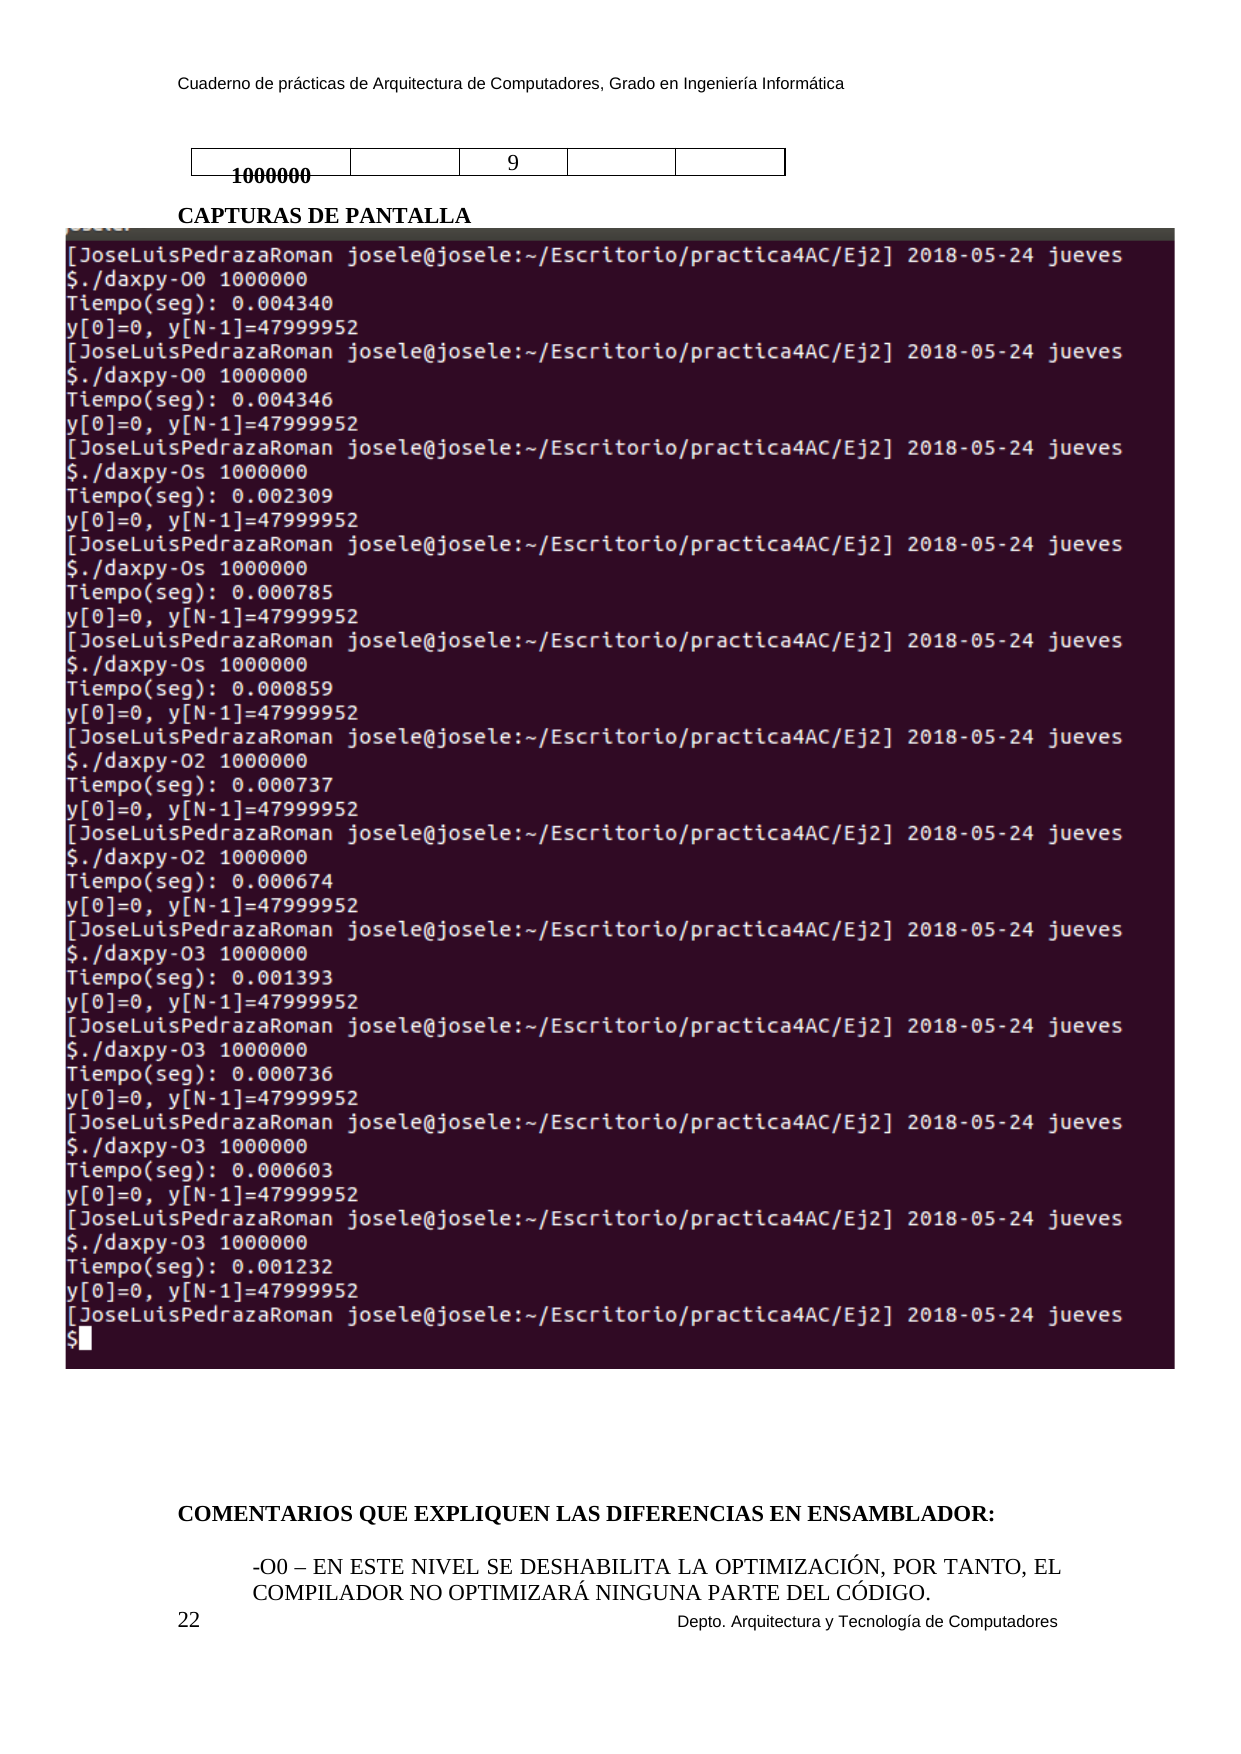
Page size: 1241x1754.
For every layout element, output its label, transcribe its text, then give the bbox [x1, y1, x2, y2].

table_cell [676, 149, 784, 175]
text COMENTARIOS QUE EXPLIQUEN LAS DIFERENCIAS EN ENSAMBLADOR: [177, 1500, 1063, 1527]
table_header Tiempos ejec. PARA N= 1000000 [192, 149, 350, 175]
table_cell [568, 149, 675, 175]
picture [65, 228, 303, 1369]
table_cell 9 [460, 149, 567, 175]
text CAPTURAS DE PANTALLA [177, 202, 1063, 229]
text -O0 – EN ESTE NIVEL SE DESHABILITA LA OPTIMIZACIÓN, POR TANTO, EL COMPILADOR NO OPTIMIZARÁ NINGUNA PARTE DEL CÓDIGO. [252, 1553, 1063, 1606]
table_cell [351, 149, 459, 175]
